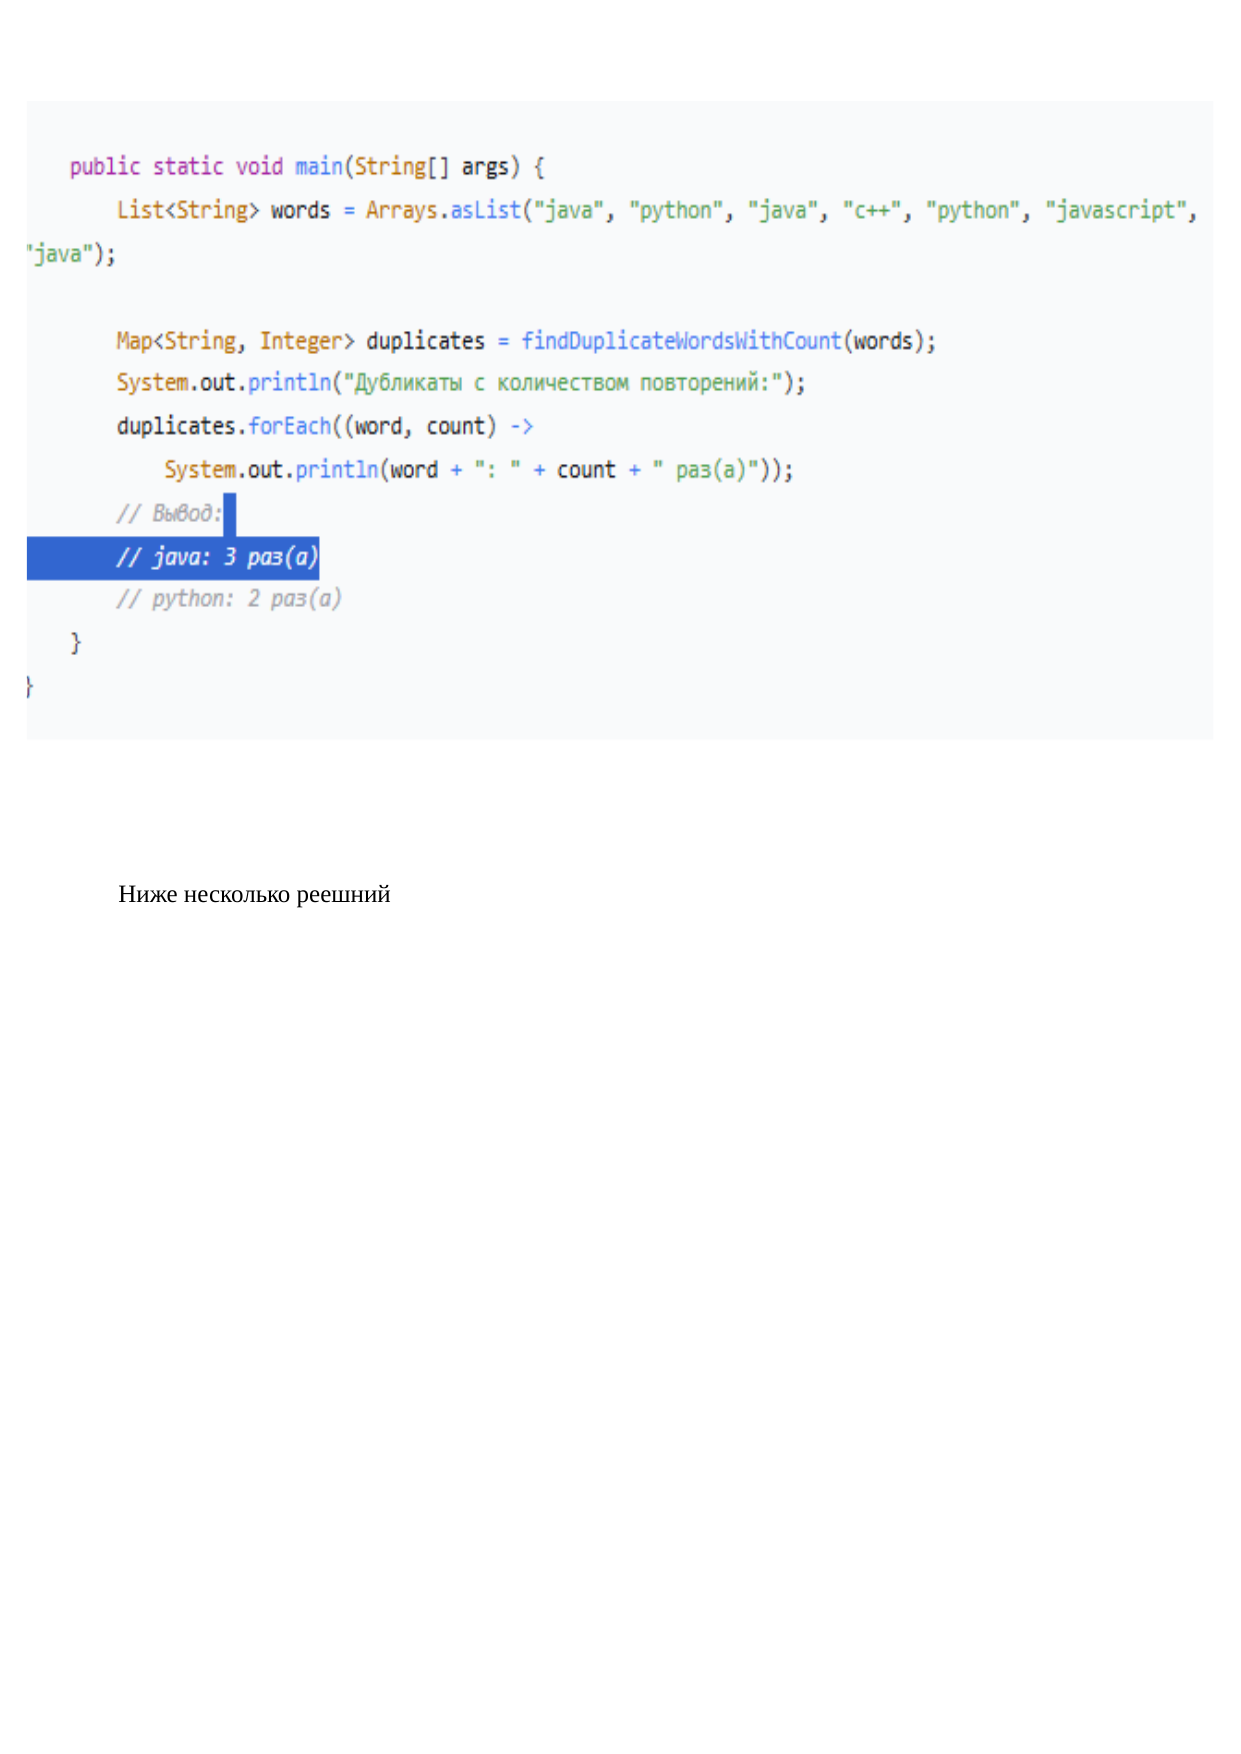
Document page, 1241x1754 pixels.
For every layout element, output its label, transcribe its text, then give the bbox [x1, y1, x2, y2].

text Ниже несколько реешний [118, 764, 1122, 1597]
picture [26, 101, 1214, 764]
